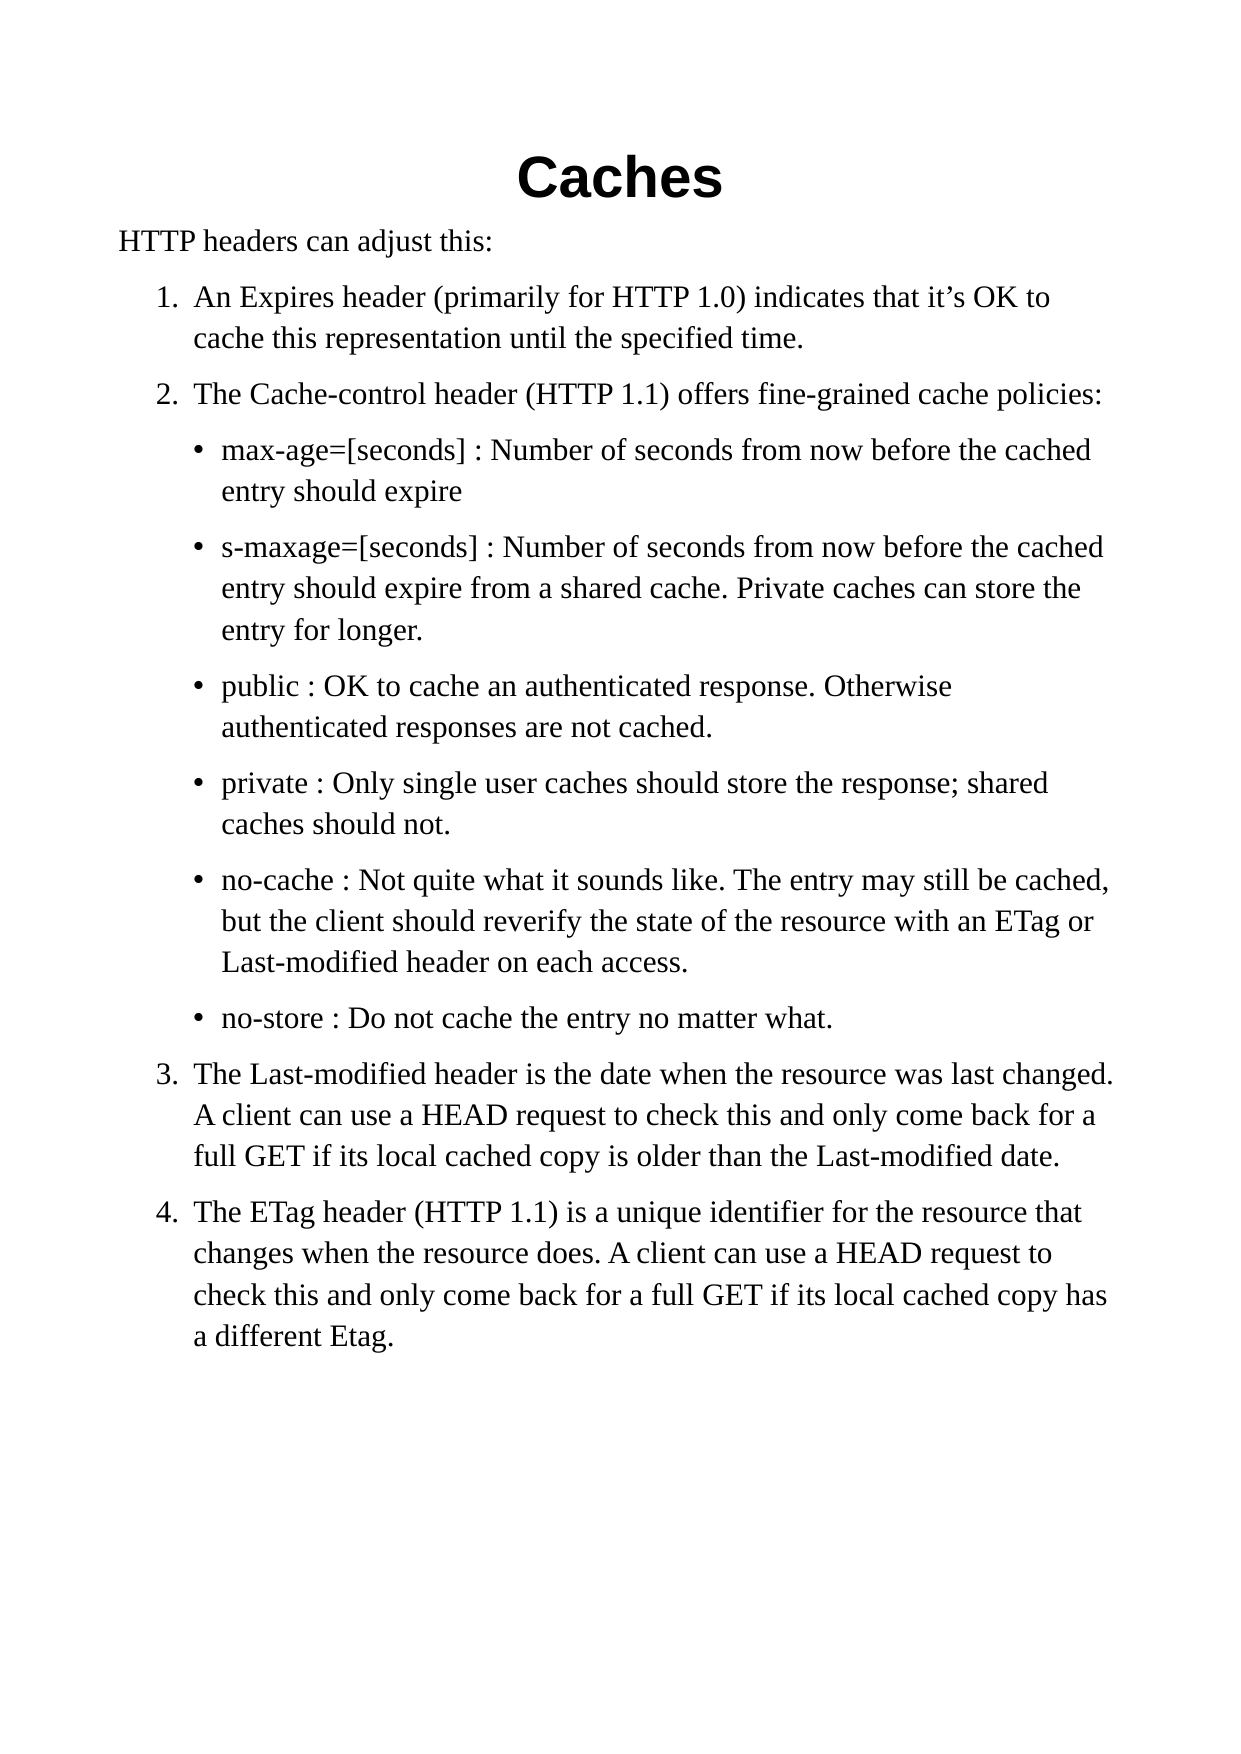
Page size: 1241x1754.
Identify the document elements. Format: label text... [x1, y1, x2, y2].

text HTTP headers can adjust this: [118, 223, 1122, 259]
list The Cache-control header (HTTP 1.1) offers fine-grained cache policies: [156, 376, 1122, 412]
list max-age=[seconds] : Number of seconds from now before the cached entry should expire [193, 431, 1122, 509]
list no-cache : Not quite what it sounds like. The entry may still be cached, but the client should reverify the state of the resource with an ETag or Last-modified header on each access. [193, 861, 1122, 979]
list An Expires header (primarily for HTTP 1.0) indicates that it’s OK to cache this representation until the specified time. [156, 278, 1122, 356]
list private : Only single user caches should store the response; shared caches should not. [193, 764, 1122, 841]
list The Last-modified header is the date when the resource was last changed. A client can use a HEAD request to check this and only come back for a full GET if its local cached copy is older than the Last-modified date. [156, 1055, 1122, 1174]
list The ETag header (HTTP 1.1) is a unique identifier for the resource that changes when the resource does. A client can use a HEAD request to check this and only come back for a full GET if its local cached copy has a different Etag. [156, 1193, 1122, 1353]
list no-store : Do not cache the entry no matter what. [193, 999, 1122, 1035]
title Caches [118, 143, 1122, 210]
list public : OK to cache an authenticated response. Otherwise authenticated responses are not cached. [193, 667, 1122, 744]
list s-maxage=[seconds] : Number of seconds from now before the cached entry should expire from a shared cache. Private caches can store the entry for longer. [193, 528, 1122, 647]
